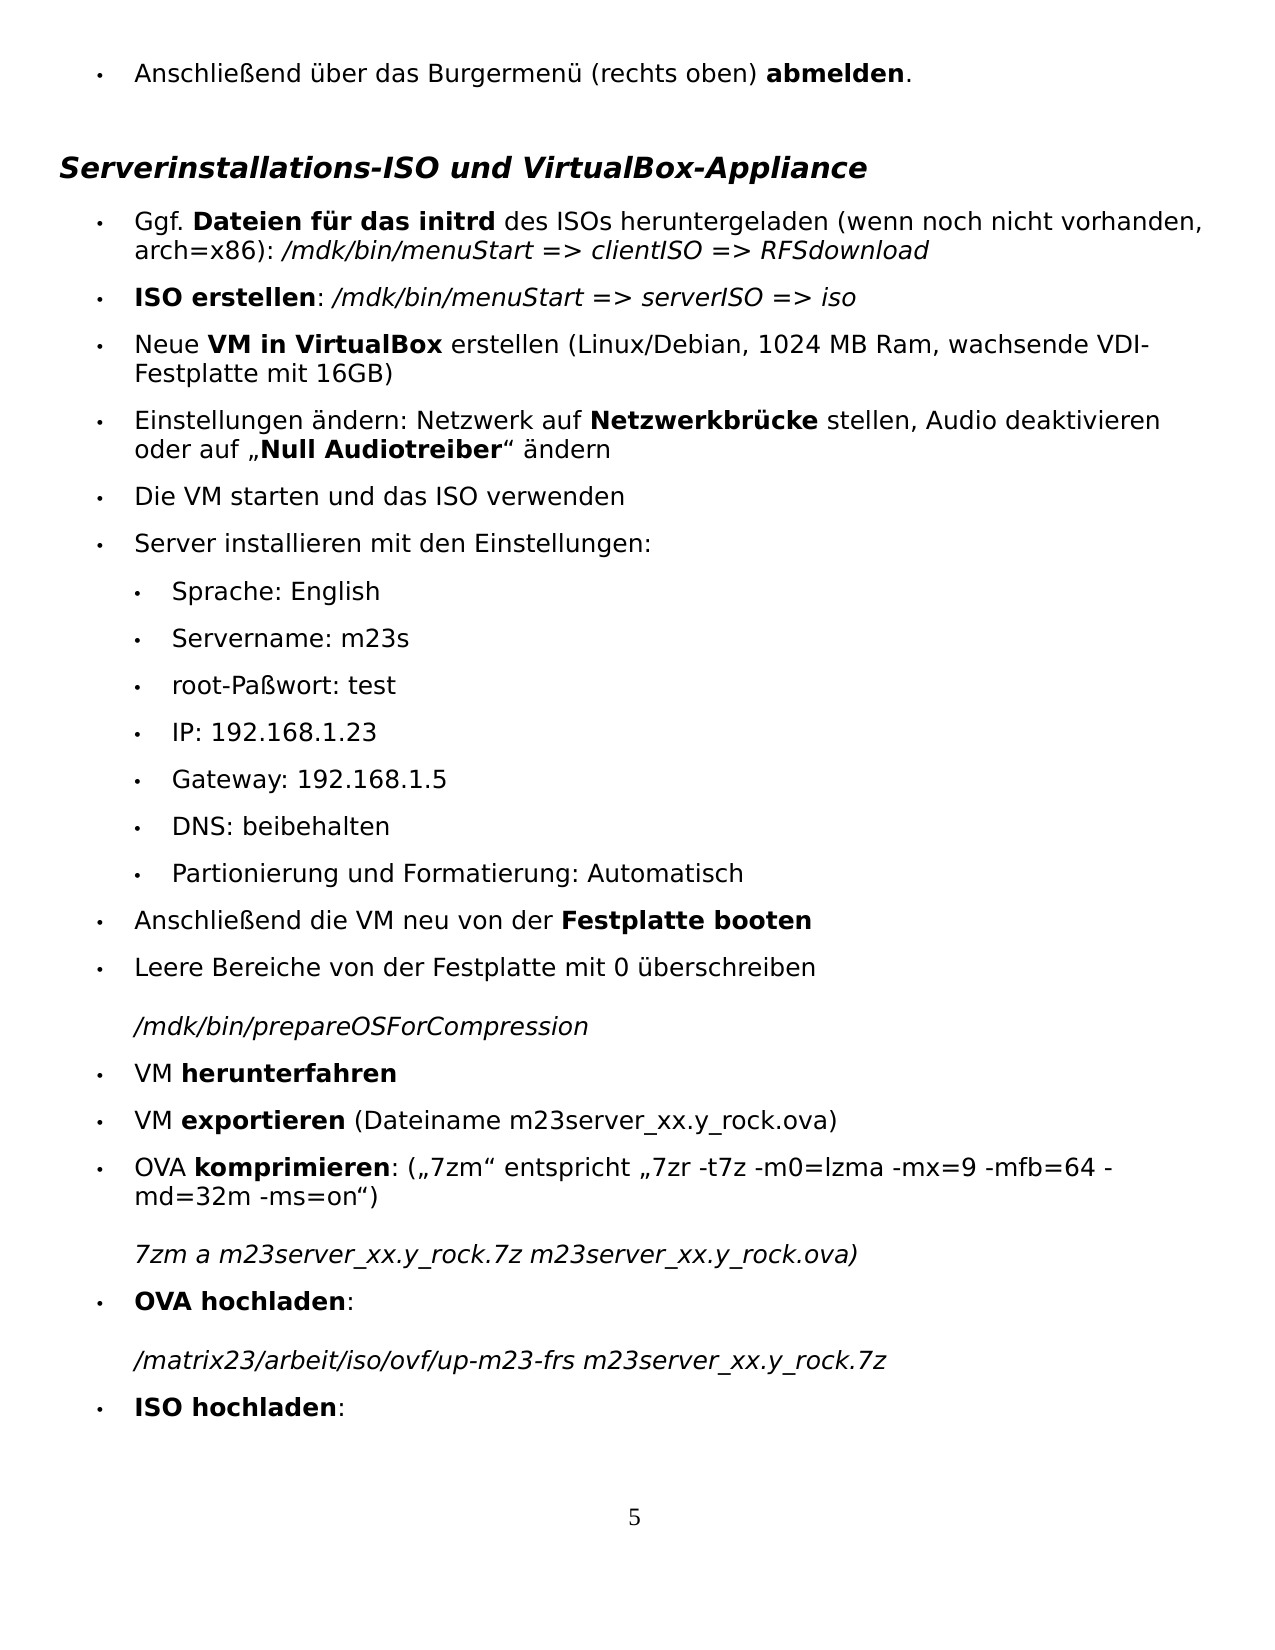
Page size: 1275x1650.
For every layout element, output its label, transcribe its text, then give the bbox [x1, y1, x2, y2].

list Gateway: 192.168.1.5 [134, 765, 1216, 794]
list Anschließend die VM neu von der Festplatte booten [97, 906, 1216, 936]
list Leere Bereiche von der Festplatte mit 0 überschreiben /mdk/bin/prepareOSForCompression [97, 953, 1216, 1041]
list ISO hochladen: [97, 1393, 1216, 1451]
list Anschließend über das Burgermenü (rechts oben) abmelden. [97, 59, 1216, 117]
list Servername: m23s [134, 624, 1216, 653]
list OVA hochladen: /matrix23/arbeit/iso/ovf/up-m23-frs m23server_xx.y_rock.7z [97, 1288, 1216, 1375]
list DNS: beibehalten [134, 812, 1216, 841]
list Neue VM in VirtualBox erstellen (Linux/Debian, 1024 MB Ram, wachsende VDI-Festplatte mit 16GB) [97, 330, 1216, 388]
list Partionierung und Formatierung: Automatisch [134, 859, 1216, 888]
list Server installieren mit den Einstellungen: [97, 530, 1216, 559]
list Die VM starten und das ISO verwenden [97, 483, 1216, 512]
subtitle Serverinstallations-ISO und VirtualBox-Appliance [59, 151, 1216, 185]
list ISO erstellen: /mdk/bin/menuStart => serverISO => iso [97, 283, 1216, 312]
list VM herunterfahren [97, 1059, 1216, 1088]
list Einstellungen ändern: Netzwerk auf Netzwerkbrücke stellen, Audio deaktivieren oder auf „Null Audiotreiber“ ändern [97, 406, 1216, 465]
list VM exportieren (Dateiname m23server_xx.y_rock.ova) [97, 1106, 1216, 1135]
list Sprache: English [134, 577, 1216, 606]
list Ggf. Dateien für das initrd des ISOs heruntergeladen (wenn noch nicht vorhanden, arch=x86): /mdk/bin/menuStart => clientISO => RFSdownload [97, 207, 1216, 265]
list OVA komprimieren: („7zm“ entspricht „7zr -t7z -m0=lzma -mx=9 -mfb=64 -md=32m -ms=on“) 7zm a m23server_xx.y_rock.7z m23server_xx.y_rock.ova) [97, 1153, 1216, 1270]
list root-Paßwort: test [134, 671, 1216, 700]
list IP: 192.168.1.23 [134, 718, 1216, 747]
